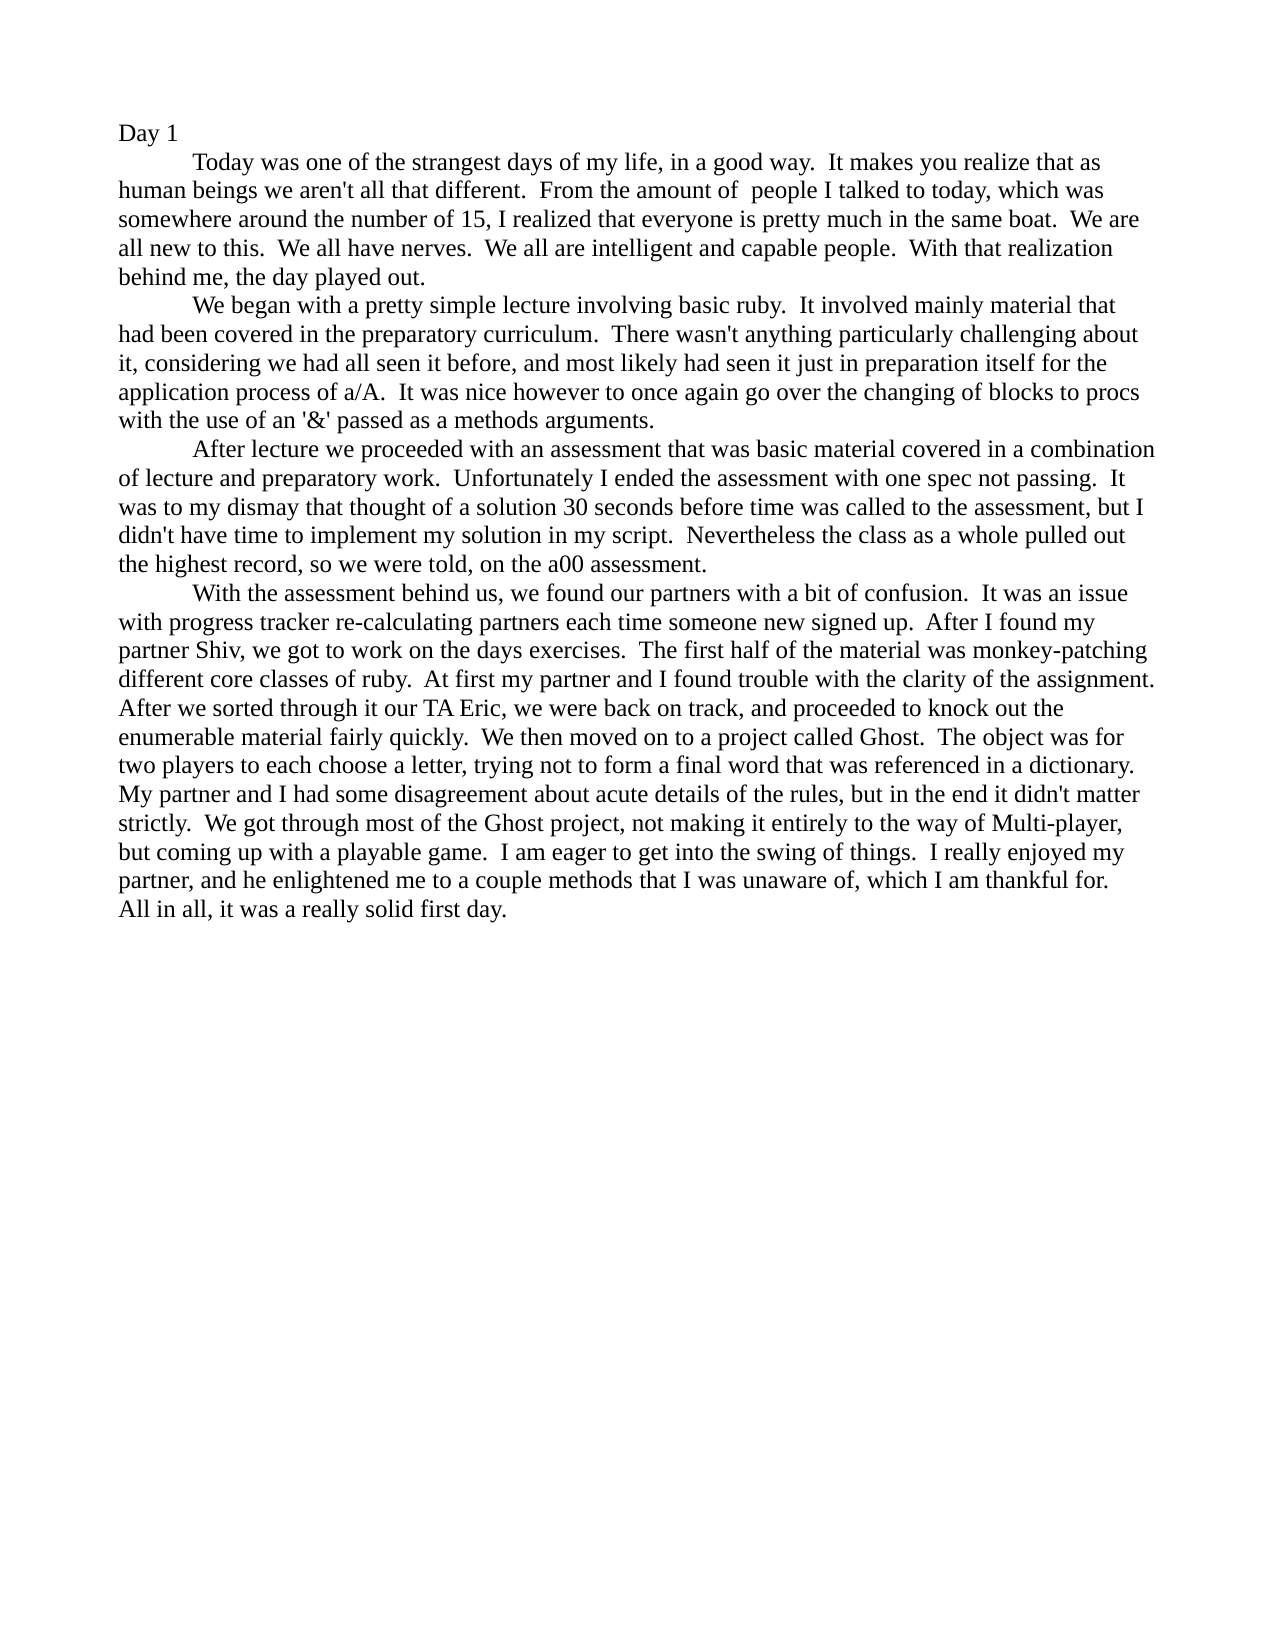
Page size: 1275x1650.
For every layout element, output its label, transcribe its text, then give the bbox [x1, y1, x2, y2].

text Day 1 [118, 118, 1157, 147]
text After lecture we proceeded with an assessment that was basic material covered in a combination of lecture and preparatory work. Unfortunately I ended the assessment with one spec not passing. It was to my dismay that thought of a solution 30 seconds before time was called to the assessment, but I didn't have time to implement my solution in my script. Nevertheless the class as a whole pulled out the highest record, so we were told, on the a00 assessment. [118, 434, 1157, 578]
text Today was one of the strangest days of my life, in a good way. It makes you realize that as human beings we aren't all that different. From the amount of people I talked to today, which was somewhere around the number of 15, I realized that everyone is pretty much in the same boat. We are all new to this. We all have nerves. We all are intelligent and capable people. With that realization behind me, the day played out. [118, 147, 1157, 291]
text All in all, it was a really solid first day. [118, 894, 1157, 923]
text With the assessment behind us, we found our partners with a bit of confusion. It was an issue with progress tracker re-calculating partners each time someone new signed up. After I found my partner Shiv, we got to work on the days exercises. The first half of the material was monkey-patching different core classes of ruby. At first my partner and I found trouble with the clarity of the assignment. After we sorted through it our TA Eric, we were back on track, and proceeded to knock out the enumerable material fairly quickly. We then moved on to a project called Ghost. The object was for two players to each choose a letter, trying not to form a final word that was referenced in a dictionary. My partner and I had some disagreement about acute details of the rules, but in the end it didn't matter strictly. We got through most of the Ghost project, not making it entirely to the way of Multi-player, but coming up with a playable game. I am eager to get into the swing of things. I really enjoyed my partner, and he enlightened me to a couple methods that I was unaware of, which I am thankful for. [118, 578, 1157, 894]
text We began with a pretty simple lecture involving basic ruby. It involved mainly material that had been covered in the preparatory curriculum. There wasn't anything particularly challenging about it, considering we had all seen it before, and most likely had seen it just in preparation itself for the application process of a/A. It was nice however to once again go over the changing of blocks to procs with the use of an '&' passed as a methods arguments. [118, 291, 1157, 434]
